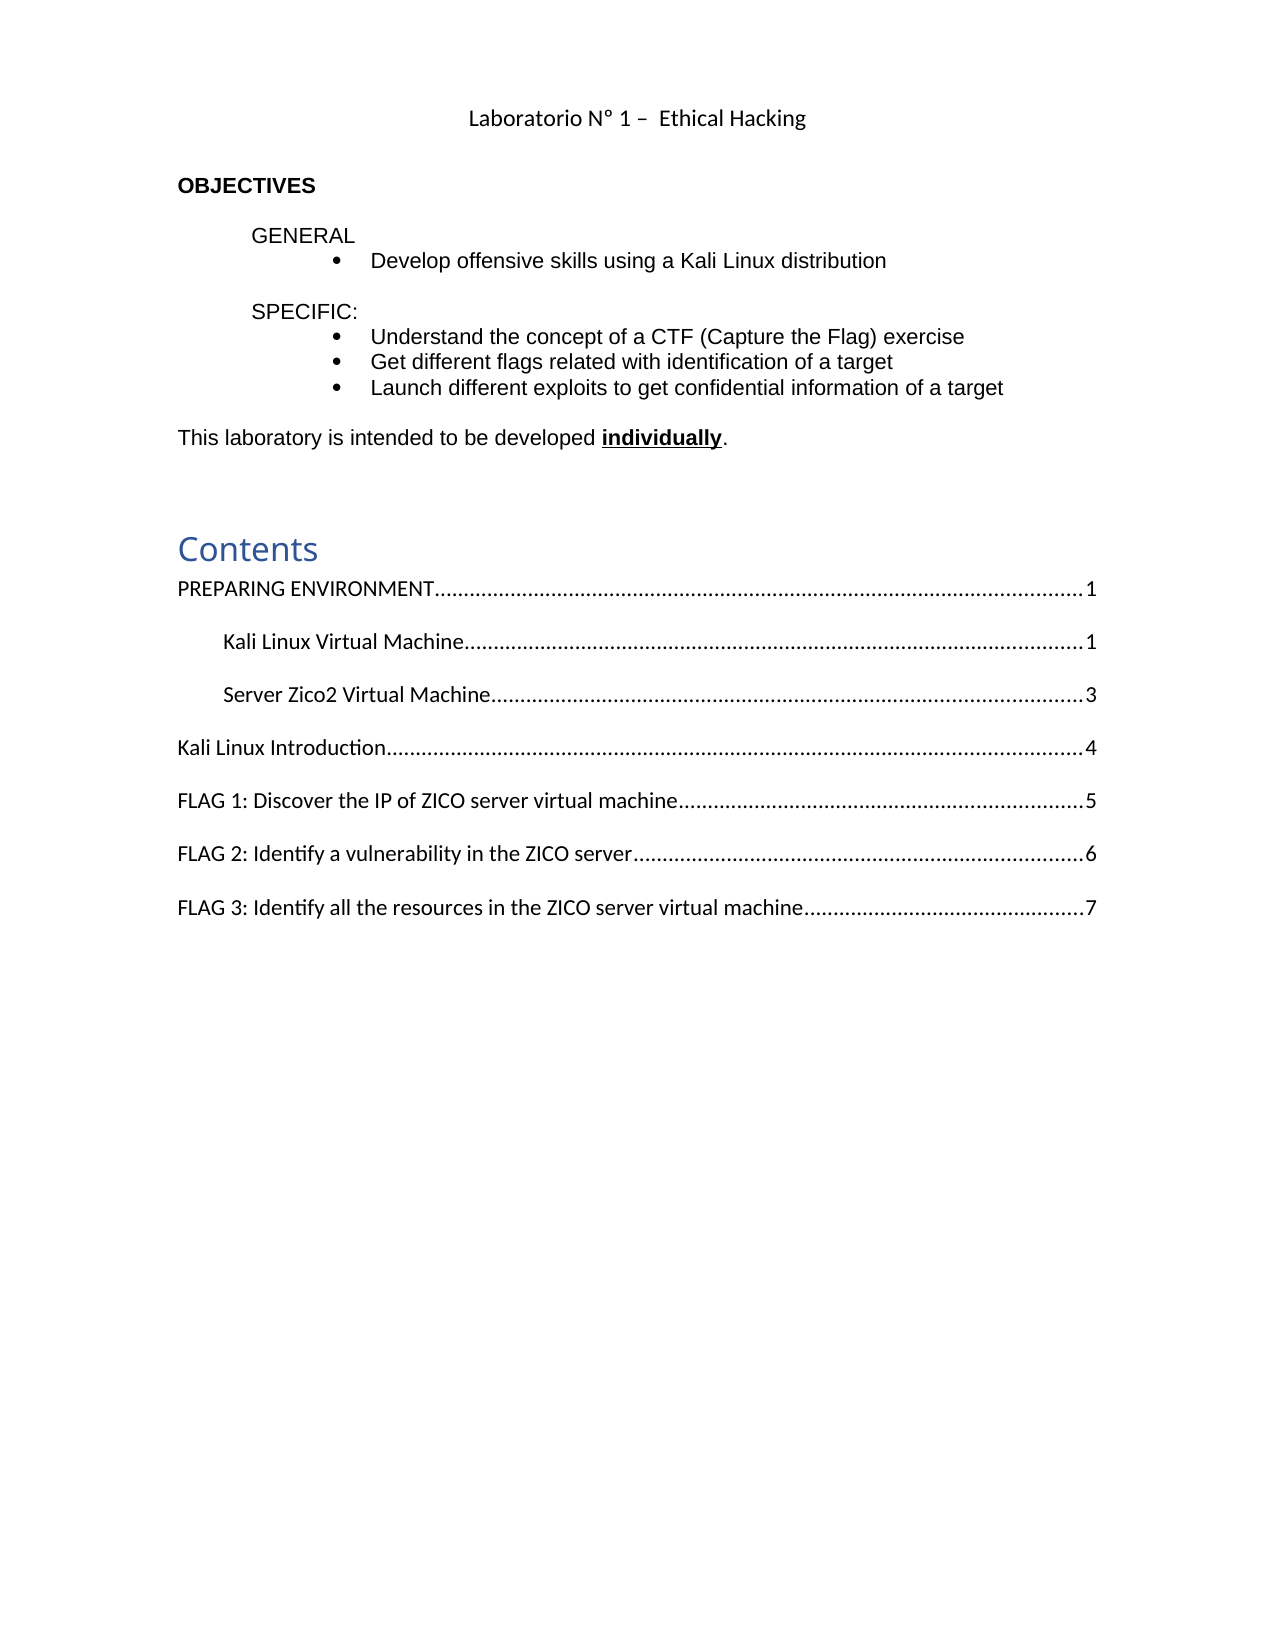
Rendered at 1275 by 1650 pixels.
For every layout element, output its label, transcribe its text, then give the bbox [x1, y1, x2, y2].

text This laboratory is intended to be developed individually. [177, 425, 1098, 450]
subtitle Contents [177, 526, 1098, 571]
text FLAG 2: Identify a vulnerability in the ZICO server 6 [177, 839, 1098, 868]
text OBJECTIVES [177, 173, 1098, 198]
list Understand the concept of a CTF (Capture the Flag) exercise [333, 324, 1098, 349]
text SPECIFIC: [177, 299, 1098, 324]
text Kali Linux Virtual Machine 1 [223, 627, 1098, 656]
text GENERAL [177, 223, 1098, 248]
text FLAG 1: Discover the IP of ZICO server virtual machine 5 [177, 787, 1098, 814]
text FLAG 3: Identify all the resources in the ZICO server virtual machine 7 [177, 893, 1098, 921]
list Get different flags related with identification of a target [333, 349, 1098, 374]
list Launch different exploits to get confidential information of a target [333, 374, 1098, 400]
text Server Zico2 Virtual Machine 3 [223, 681, 1098, 708]
list Develop offensive skills using a Kali Linux distribution [333, 248, 1098, 274]
text Kali Linux Introduction 4 [177, 733, 1098, 762]
text PREPARING ENVIRONMENT 1 [177, 574, 1098, 602]
